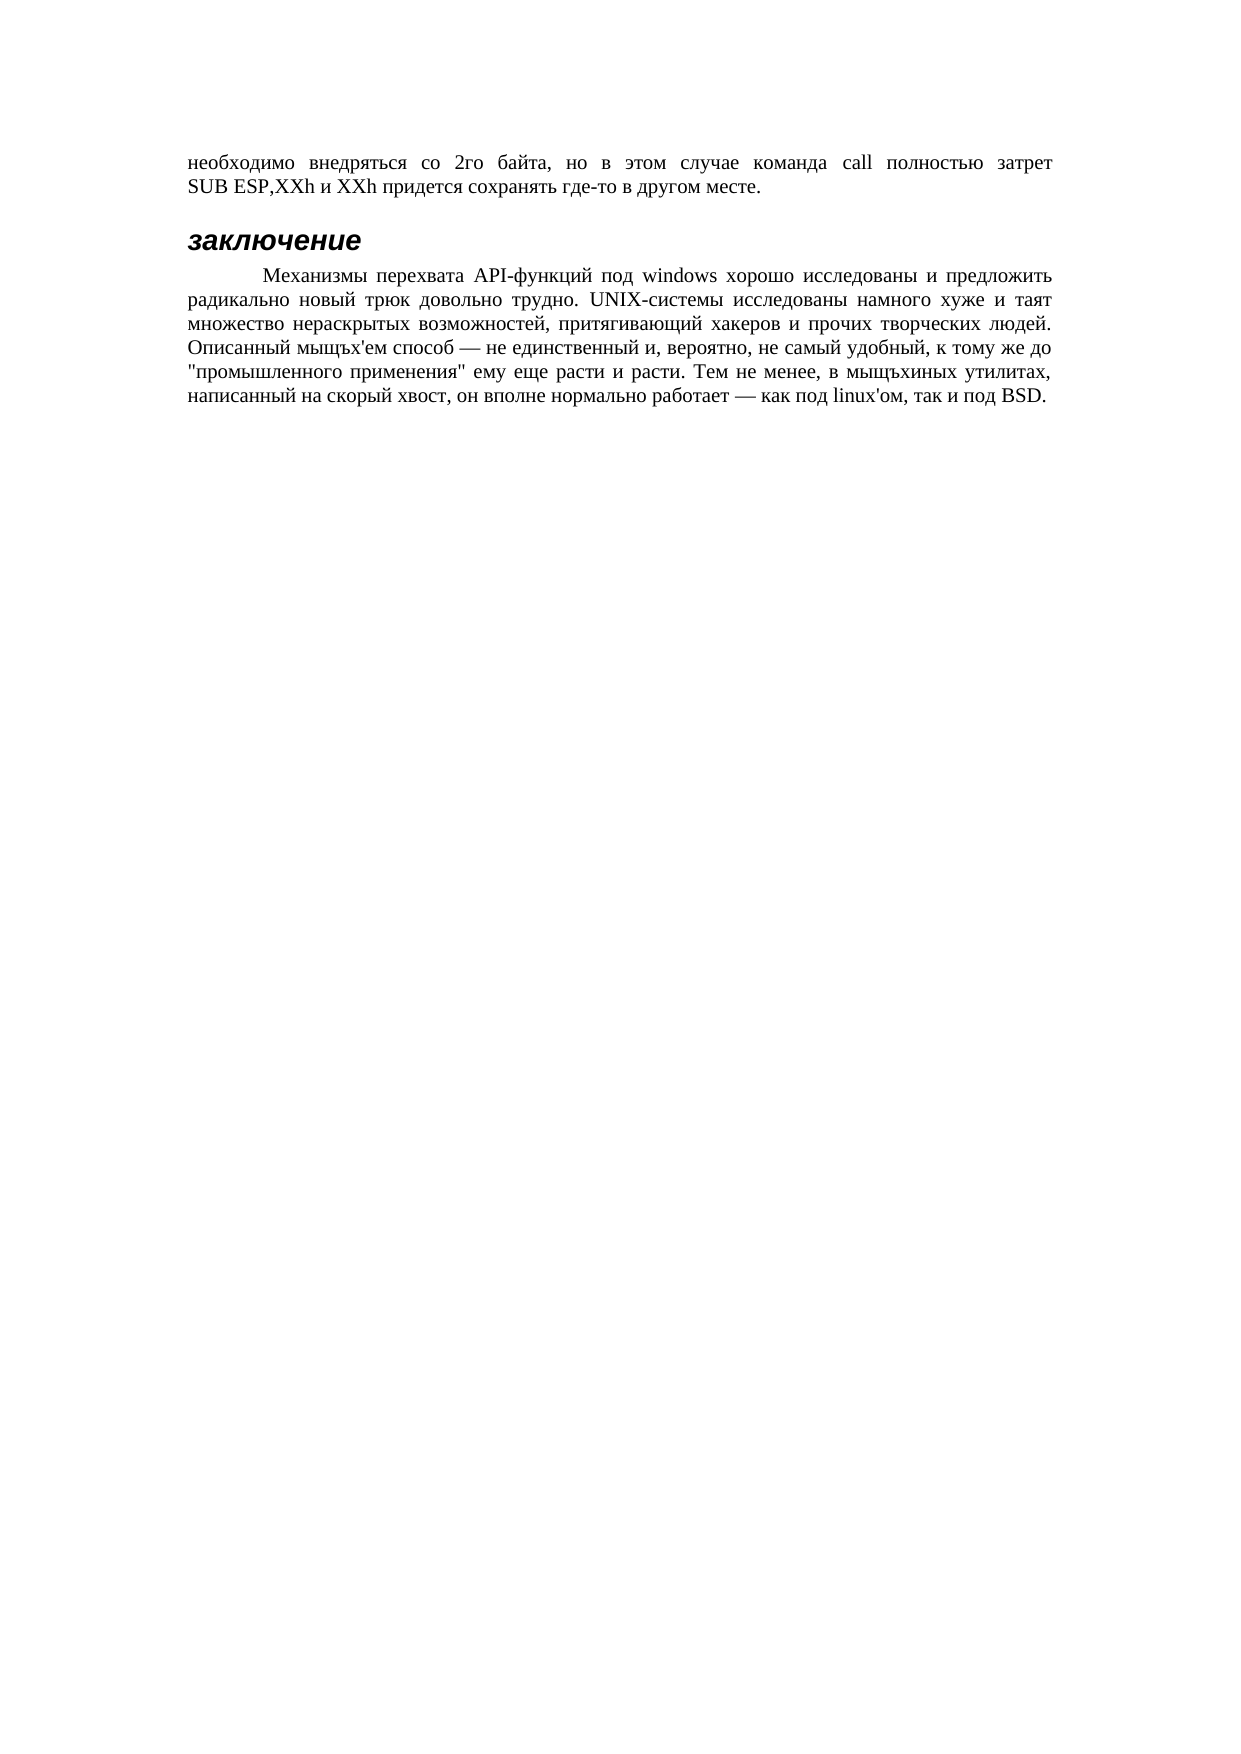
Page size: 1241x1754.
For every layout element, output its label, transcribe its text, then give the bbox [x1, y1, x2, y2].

text необходимо внедряться со 2го байта, но в этом случае команда call полностью затрет SUB ESP,XXh и XXh придется сохранять где-то в другом месте. [187, 150, 1053, 198]
text Механизмы перехвата API-функций под windows хорошо исследованы и предложить радикально новый трюк довольно трудно. UNIX-системы исследованы намного хуже и таят множество нераскрытых возможностей, притягивающий хакеров и прочих творческих людей. Описанный мыщъх'ем способ — не единственный и, вероятно, не самый удобный, к тому же до "промышленного применения" ему еще расти и расти. Тем не менее, в мыщъхиных утилитах, написанный на скорый хвост, он вполне нормально работает — как под linux'ом, так и под BSD. [187, 263, 1053, 407]
subtitle заключение [187, 223, 1053, 257]
